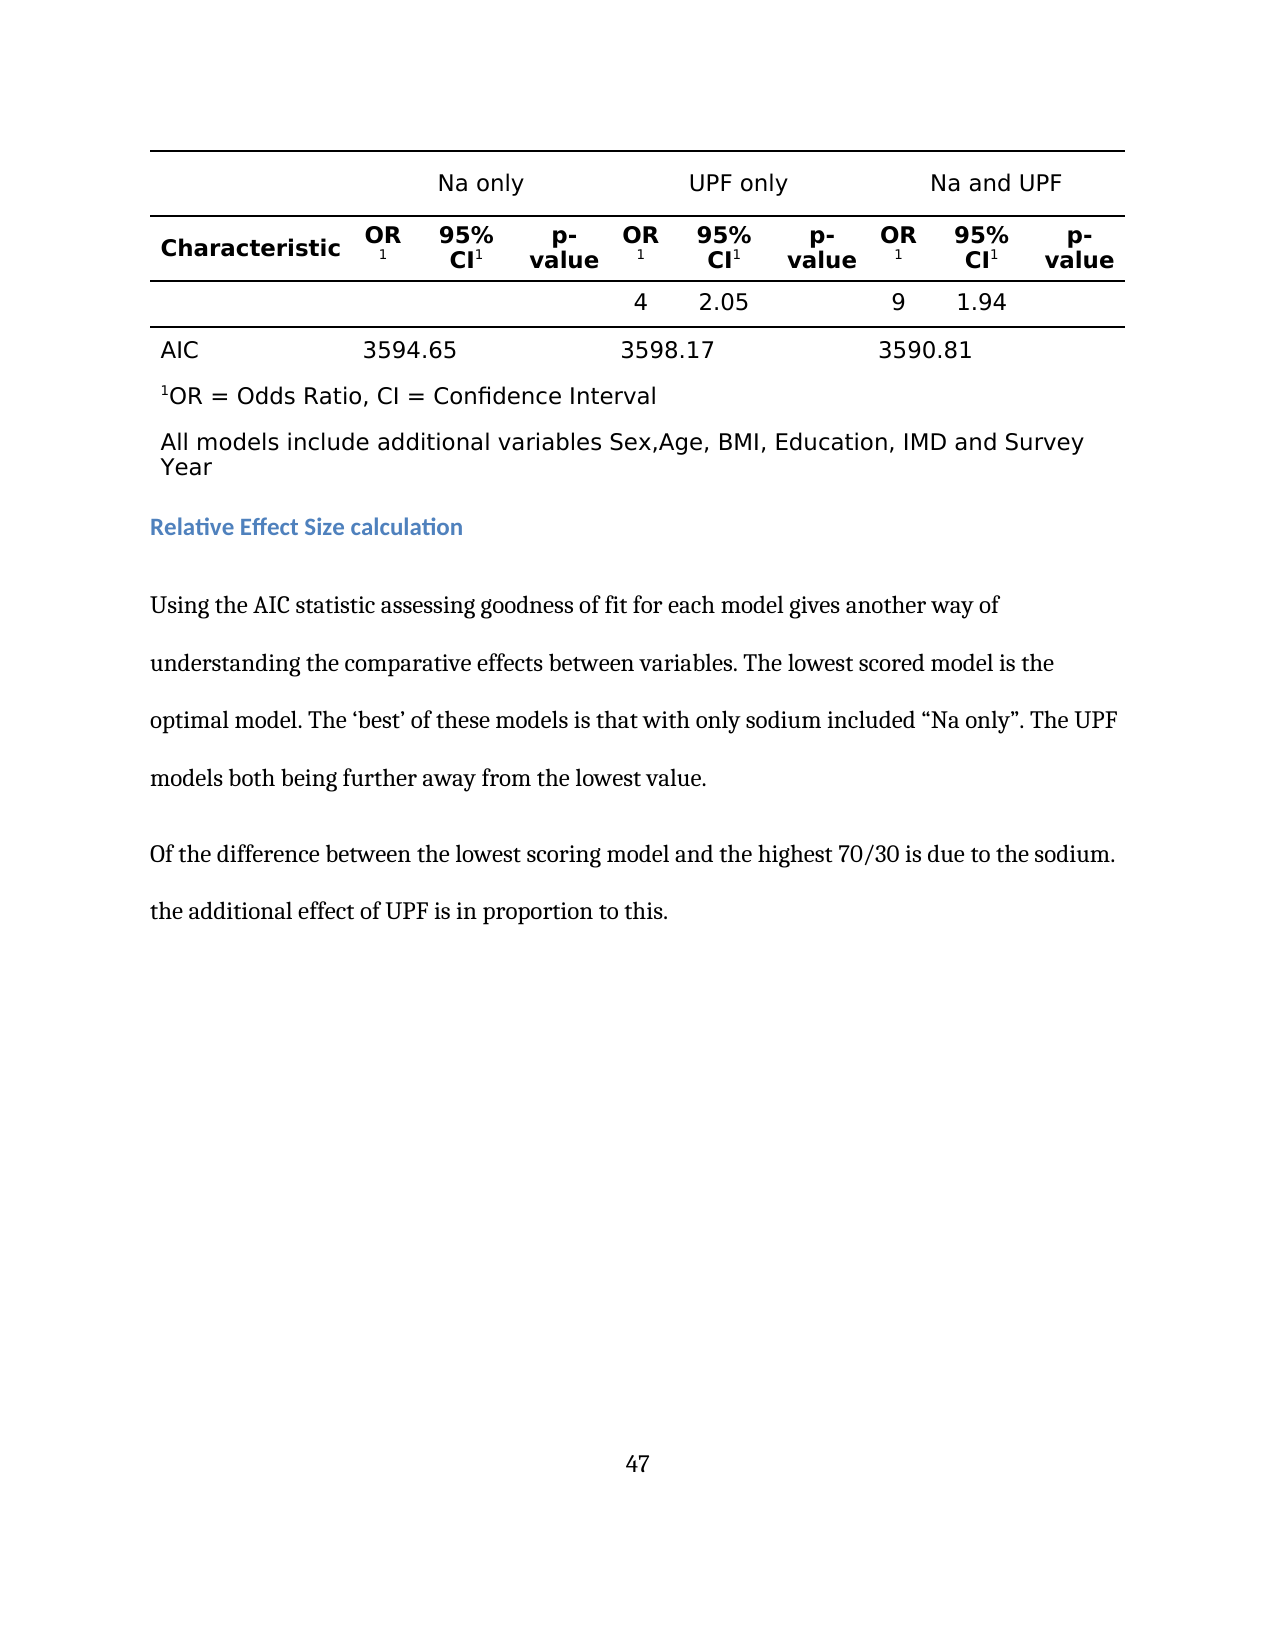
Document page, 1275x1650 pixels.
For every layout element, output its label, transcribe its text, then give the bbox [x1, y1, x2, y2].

table_cell p-value [1034, 217, 1125, 280]
table_cell p-value [519, 217, 610, 280]
table_cell [1034, 282, 1125, 326]
table_cell OR1 [868, 217, 929, 280]
table_cell 1OR = Odds Ratio, CI = Confidence Interval [150, 374, 1125, 419]
text Using the AIC statistic assessing goodness of fit for each model gives another way of understanding the comparative effects between variables. The lowest scored model is the optimal model. The ‘best’ of these models is that with only sodium included “Na only”. The UPF models both being further away from the lowest value. [150, 591, 1125, 792]
table_cell [519, 282, 610, 326]
table_cell OR1 [610, 217, 671, 280]
table_cell 3594.65 [352, 328, 610, 374]
table_cell p-value [776, 217, 867, 280]
table_header Na and UPF [868, 152, 1125, 215]
text Of the difference between the lowest scoring model and the highest 70/30 is due to the sodium. the additional effect of UPF is in proportion to this. [150, 840, 1125, 926]
table_cell 2.05 [671, 282, 776, 326]
table_cell AIC [150, 328, 352, 374]
table_cell 95% CI1 [414, 217, 518, 280]
table_header UPF only [610, 152, 867, 215]
table_cell 9 [868, 282, 929, 326]
table_cell [150, 282, 352, 326]
table_cell Characteristic [150, 217, 352, 280]
table_cell 3590.81 [868, 328, 1125, 374]
table_cell [776, 282, 867, 326]
table_cell 1.94 [929, 282, 1034, 326]
table_header [150, 152, 352, 215]
table_cell [352, 282, 414, 326]
table_cell OR1 [352, 217, 414, 280]
table_cell 4 [610, 282, 671, 326]
table_cell [414, 282, 518, 326]
table_cell 3598.17 [610, 328, 867, 374]
table_cell 95% CI1 [671, 217, 776, 280]
table_cell All models include additional variables Sex,Age, BMI, Education, IMD and Survey Year [150, 420, 1125, 490]
subtitle Relative Effect Size calculation [150, 511, 1125, 542]
table_cell 95% CI1 [929, 217, 1034, 280]
table_header Na only [352, 152, 610, 215]
